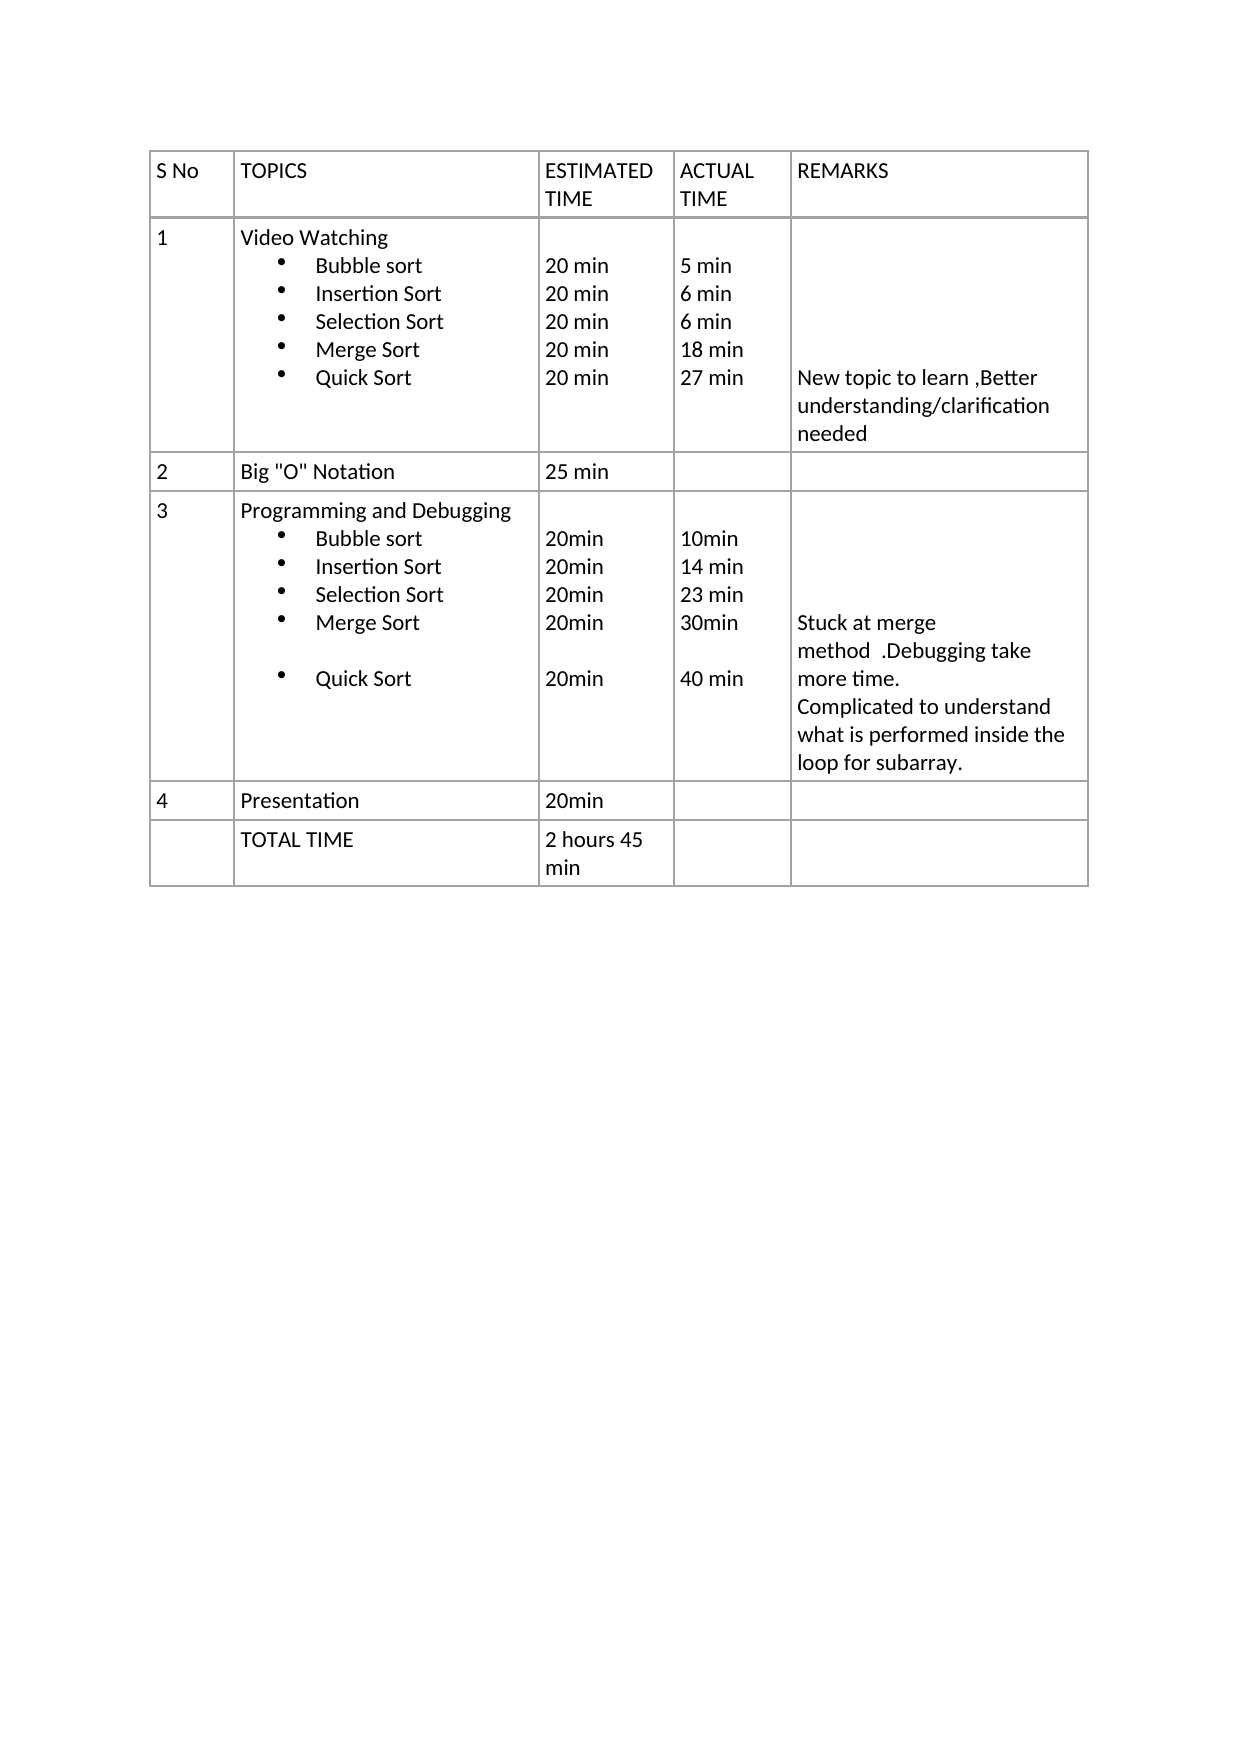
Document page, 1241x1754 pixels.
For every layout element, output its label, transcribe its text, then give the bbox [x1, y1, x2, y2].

table_cell 1 [151, 219, 233, 451]
table_cell 5 min 6 min 6 min 18 min 27 min [675, 219, 790, 451]
table_cell 25 min [540, 453, 673, 489]
table_cell 2 hours 45 min [540, 821, 673, 885]
table_cell [675, 821, 790, 885]
table_cell [792, 453, 1087, 489]
table_cell [675, 782, 790, 818]
table_header S No [151, 152, 233, 216]
table_cell [792, 821, 1087, 885]
table_cell 3 [151, 492, 233, 780]
table_cell Stuck at merge method .Debugging take more time. Complicated to understand what is performed inside the loop for subarray. [792, 492, 1087, 780]
table_cell New topic to learn ,Better understanding/clarification needed [792, 219, 1087, 451]
table_cell Video Watching Bubble sort Insertion Sort Selection Sort Merge Sort Quick Sort [235, 219, 538, 451]
table_header TOPICS [235, 152, 538, 216]
table_cell 20min 20min 20min 20min 20min [540, 492, 673, 780]
table_cell Big "O" Notation [235, 453, 538, 489]
table_cell [151, 821, 233, 885]
table_cell 10min 14 min 23 min 30min 40 min [675, 492, 790, 780]
table_header ESTIMATED TIME [540, 152, 673, 216]
table_cell 20min [540, 782, 673, 818]
table_cell 2 [151, 453, 233, 489]
table_cell 4 [151, 782, 233, 818]
table_cell 20 min 20 min 20 min 20 min 20 min [540, 219, 673, 451]
table_cell [675, 453, 790, 489]
table_header ACTUAL TIME [675, 152, 790, 216]
table_cell Programming and Debugging Bubble sort Insertion Sort Selection Sort Merge Sort Quick Sort [235, 492, 538, 780]
table_cell Presentation [235, 782, 538, 818]
table_cell [792, 782, 1087, 818]
table_cell TOTAL TIME [235, 821, 538, 885]
table_header REMARKS [792, 152, 1087, 216]
